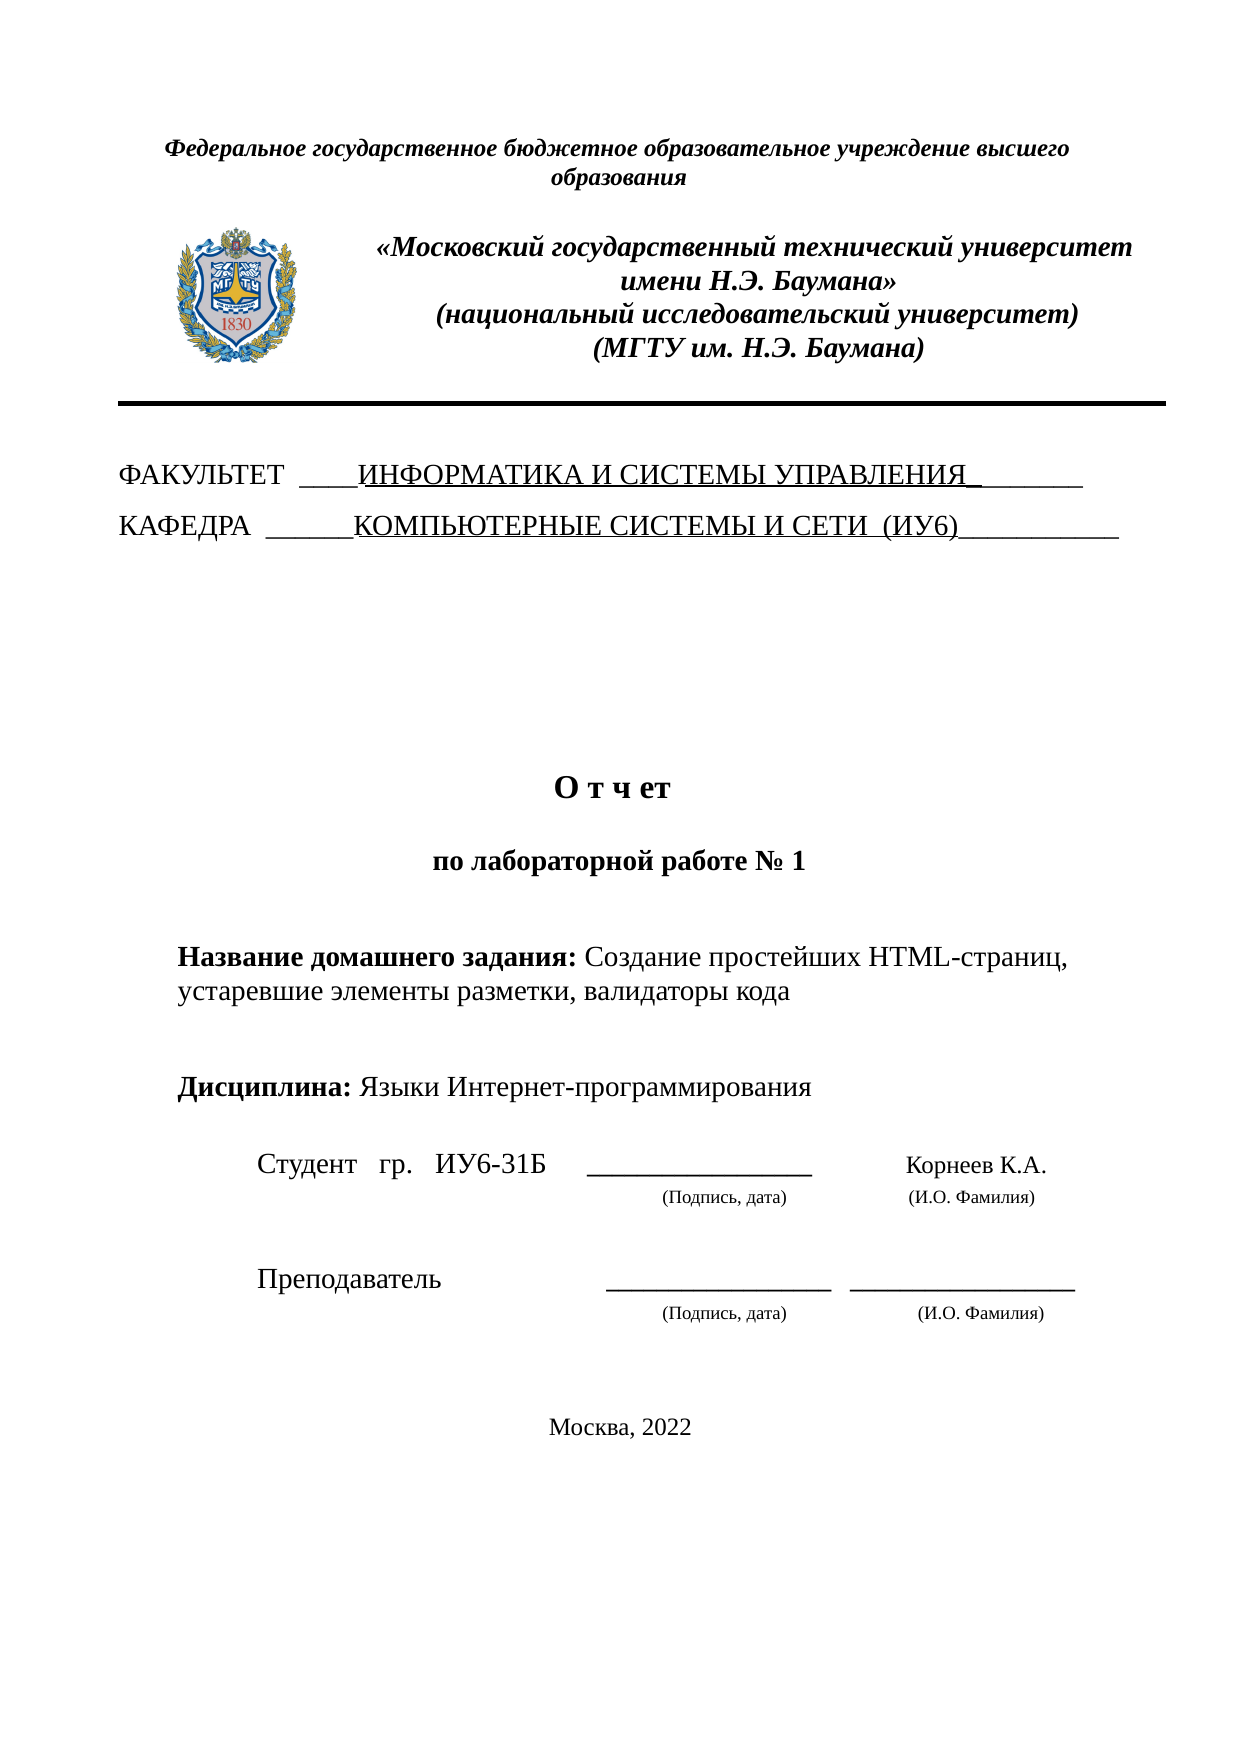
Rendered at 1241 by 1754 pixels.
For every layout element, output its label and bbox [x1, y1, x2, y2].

picture [176, 227, 297, 363]
